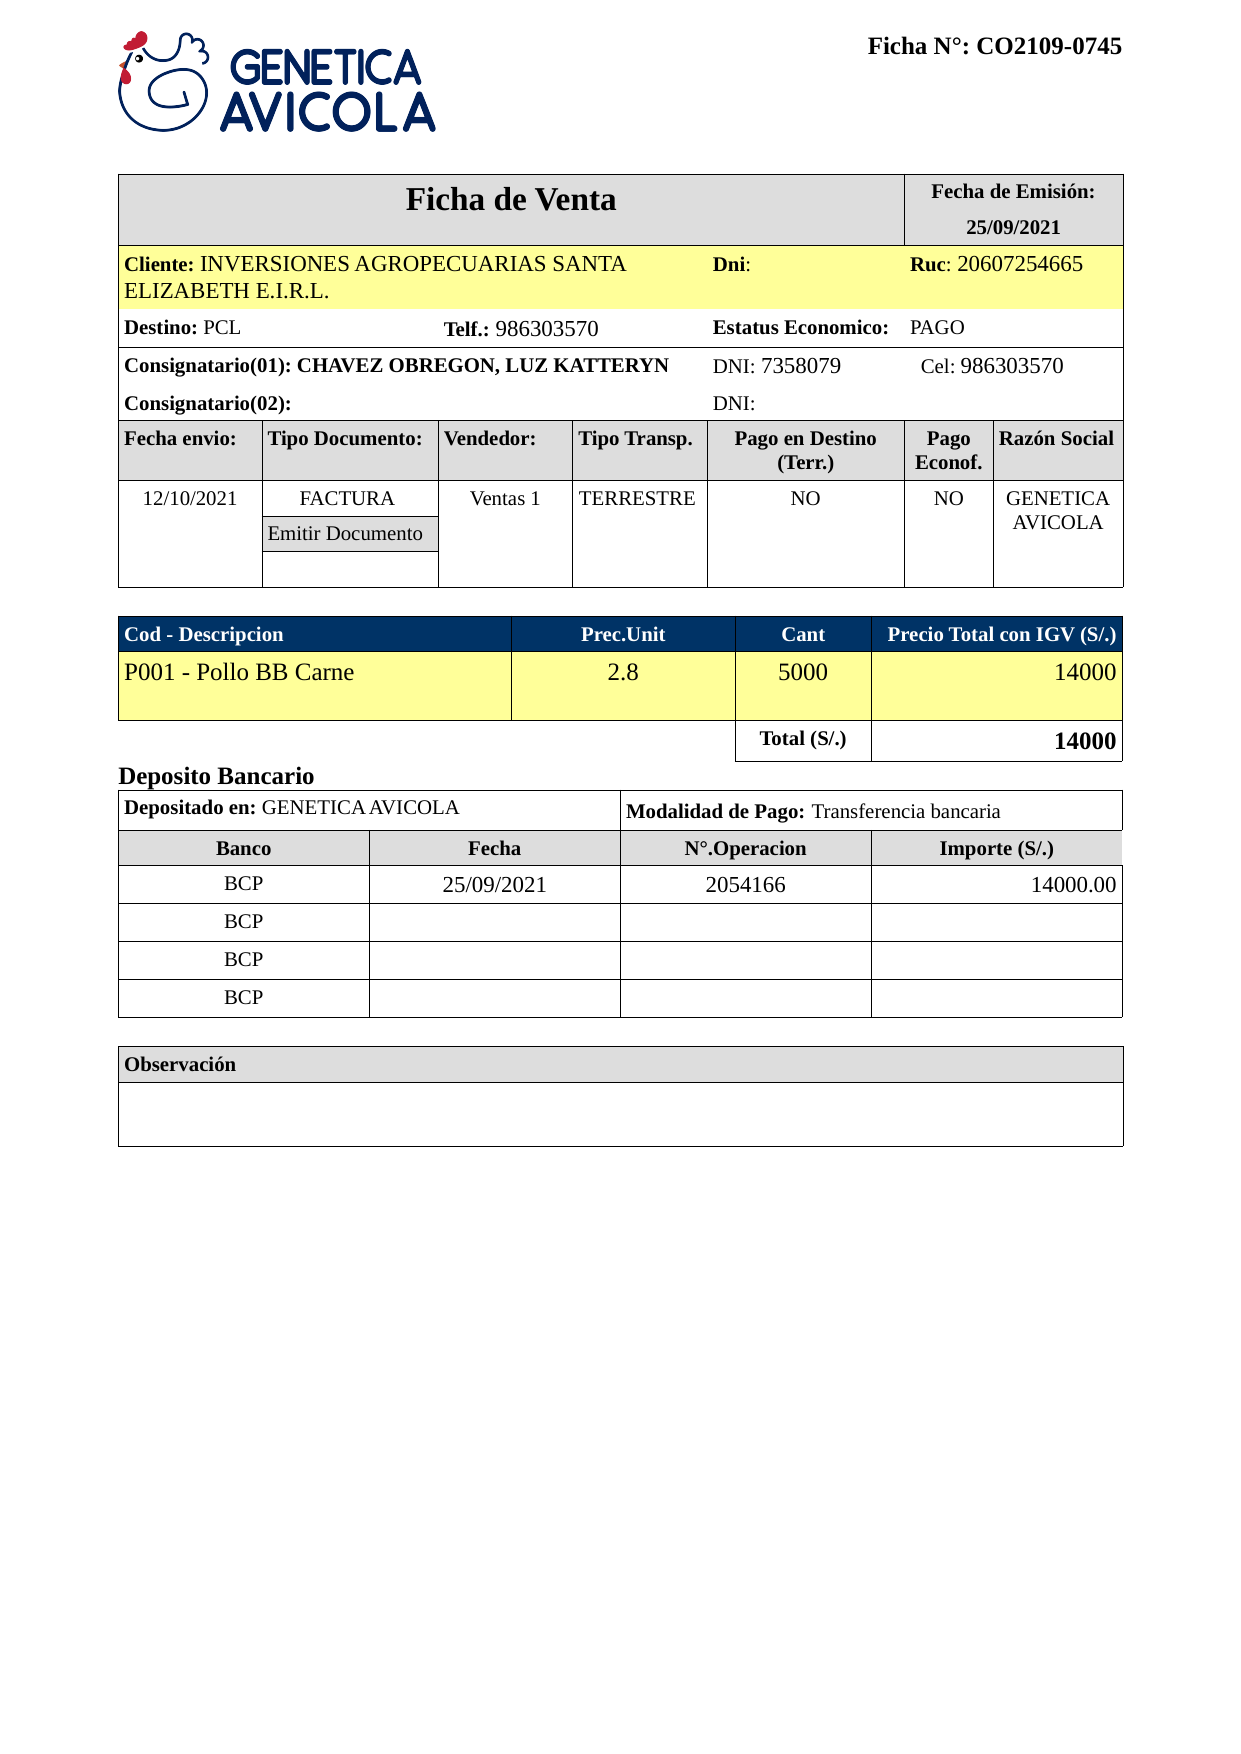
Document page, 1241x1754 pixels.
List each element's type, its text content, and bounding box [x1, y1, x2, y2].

table_cell Vendedor: [439, 421, 572, 480]
table_cell TERRESTRE [573, 481, 707, 587]
table_cell FACTURA [263, 481, 438, 516]
table_cell Cliente: INVERSIONES AGROPECUARIAS SANTA ELIZABETH E.I.R.L. [119, 246, 707, 309]
table_cell Dni: [707, 246, 904, 309]
table_cell [119, 1083, 1123, 1146]
table_cell Ruc: 20607254665 [904, 246, 1123, 309]
table_cell [370, 942, 620, 979]
table_cell 12/10/2021 [119, 481, 262, 587]
table_cell Fecha envio: [119, 421, 262, 480]
table_cell BCP [119, 904, 369, 941]
table_cell Telf.: 986303570 [438, 309, 707, 347]
table_cell PAGO [904, 309, 1123, 347]
table_cell [370, 904, 620, 941]
table_cell Tipo Transp. [573, 421, 707, 480]
table_cell 14000 [872, 721, 1122, 761]
table_cell [621, 904, 871, 941]
table_cell Consignatario(02): [119, 385, 707, 420]
table_header Prec.Unit [512, 617, 735, 651]
table_cell 2054166 [621, 866, 871, 903]
table_cell 14000.00 [872, 866, 1122, 903]
table_cell Cel: 986303570 [915, 348, 1123, 385]
table_cell Pago Econof. [905, 421, 993, 480]
table_cell NO [905, 481, 993, 587]
table_cell [511, 721, 735, 761]
table_cell [621, 980, 871, 1017]
table_cell DNI: [707, 385, 1123, 420]
table_cell NO [708, 481, 904, 587]
table_cell [872, 904, 1122, 941]
table_cell Ventas 1 [439, 481, 572, 587]
table_cell N°.Operacion [621, 831, 871, 865]
table_cell P001 - Pollo BB Carne [119, 652, 511, 720]
table_cell [872, 942, 1122, 979]
table_cell Pago en Destino (Terr.) [708, 421, 904, 480]
table_cell 25/09/2021 [370, 866, 620, 903]
table_cell Tipo Documento: [263, 421, 438, 480]
table_header Precio Total con IGV (S/.) [872, 617, 1122, 651]
table_header Modalidad de Pago: Transferencia bancaria [621, 791, 1122, 830]
picture [118, 31, 436, 132]
table_cell Consignatario(01): CHAVEZ OBREGON, LUZ KATTERYN [119, 348, 707, 385]
table_cell Total (S/.) [736, 721, 871, 761]
table_cell Destino: PCL [119, 309, 438, 347]
table_cell [872, 980, 1122, 1017]
table_cell [370, 980, 620, 1017]
table_cell BCP [119, 866, 369, 903]
table_cell GENETICA AVICOLA [994, 481, 1123, 587]
table_cell Emitir Documento [263, 517, 438, 551]
table_cell 25/09/2021 [905, 209, 1123, 245]
table_cell Estatus Economico: [707, 309, 904, 347]
table_header Fecha de Emisión: [905, 175, 1123, 209]
table_cell Fecha [370, 831, 620, 865]
table_header Depositado en: GENETICA AVICOLA [119, 791, 620, 830]
table_cell BCP [119, 980, 369, 1017]
table_cell Razón Social [994, 421, 1123, 480]
text Deposito Bancario [118, 761, 1122, 789]
table_header Observación [119, 1047, 1123, 1082]
table_cell [118, 721, 511, 761]
table_header Ficha de Venta [119, 175, 904, 245]
table_cell Importe (S/.) [872, 831, 1122, 865]
table_cell BCP [119, 942, 369, 979]
table_header Cant [736, 617, 871, 651]
table_cell 5000 [736, 652, 871, 720]
table_cell Banco [119, 831, 369, 865]
table_cell 2.8 [512, 652, 735, 720]
table_cell [263, 552, 438, 587]
table_header Cod - Descripcion [119, 617, 511, 651]
table_cell DNI: 7358079 [707, 348, 915, 385]
table_cell 14000 [872, 652, 1122, 720]
table_cell [621, 942, 871, 979]
